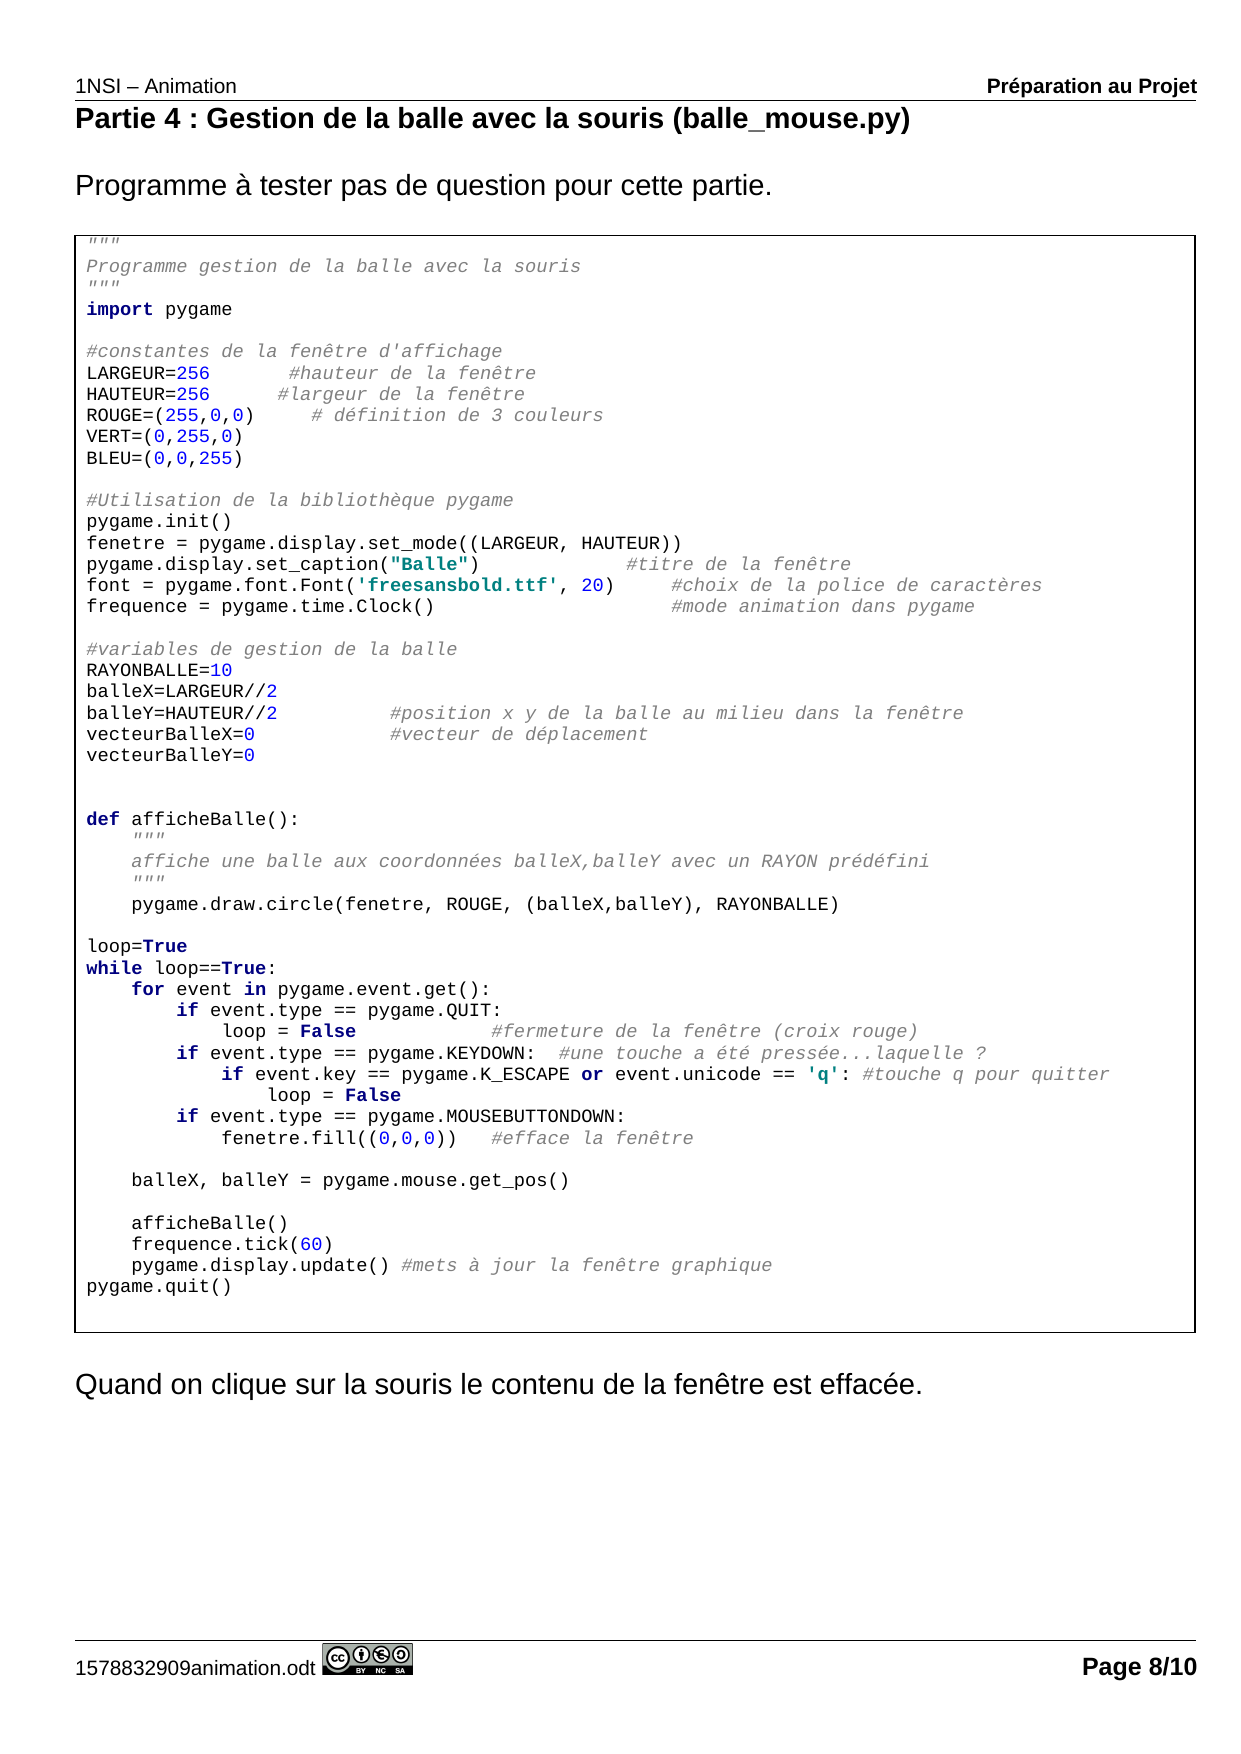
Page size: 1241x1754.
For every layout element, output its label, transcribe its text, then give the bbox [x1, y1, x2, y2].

table_header """ Programme gestion de la balle avec la souris """ import pygame #constantes de la fenêtre d'affichage LARGEUR=256 #hauteur de la fenêtre HAUTEUR=256 #largeur de la fenêtre ROUGE=(255,0,0) # définition de 3 couleurs VERT=(0,255,0) BLEU=(0,0,255) #Utilisation de la bibliothèque pygame pygame.init() fenetre = pygame.display.set_mode((LARGEUR, HAUTEUR)) pygame.display.set_caption("Balle") #titre de la fenêtre font = pygame.font.Font('freesansbold.ttf', 20) #choix de la police de caractères frequence = pygame.time.Clock() #mode animation dans pygame #variables de gestion de la balle RAYONBALLE=10 balleX=LARGEUR//2 balleY=HAUTEUR//2 #position x y de la balle au milieu dans la fenêtre vecteurBalleX=0 #vecteur de déplacement vecteurBalleY=0 def afficheBalle(): """ affiche une balle aux coordonnées balleX,balleY avec un RAYON prédéfini """ pygame.draw.circle(fenetre, ROUGE, (balleX,balleY), RAYONBALLE) loop=True while loop==True: for event in pygame.event.get(): if event.type == pygame.QUIT: loop = False #fermeture de la fenêtre (croix rouge) if event.type == pygame.KEYDOWN: #une touche a été pressée...laquelle ? if event.key == pygame.K_ESCAPE or event.unicode == 'q': #touche q pour quitter loop = False if event.type == pygame.MOUSEBUTTONDOWN: fenetre.fill((0,0,0)) #efface la fenêtre balleX, balleY = pygame.mouse.get_pos() afficheBalle() frequence.tick(60) pygame.display.update() #mets à jour la fenêtre graphique pygame.quit() [76, 236, 1194, 1332]
text Quand on clique sur la souris le contenu de la fenêtre est effacée. [75, 1367, 1196, 1400]
picture [322, 1643, 413, 1675]
text Partie 4 : Gestion de la balle avec la souris (balle_mouse.py) [75, 101, 1196, 134]
text Programme à tester pas de question pour cette partie. [75, 168, 1196, 201]
